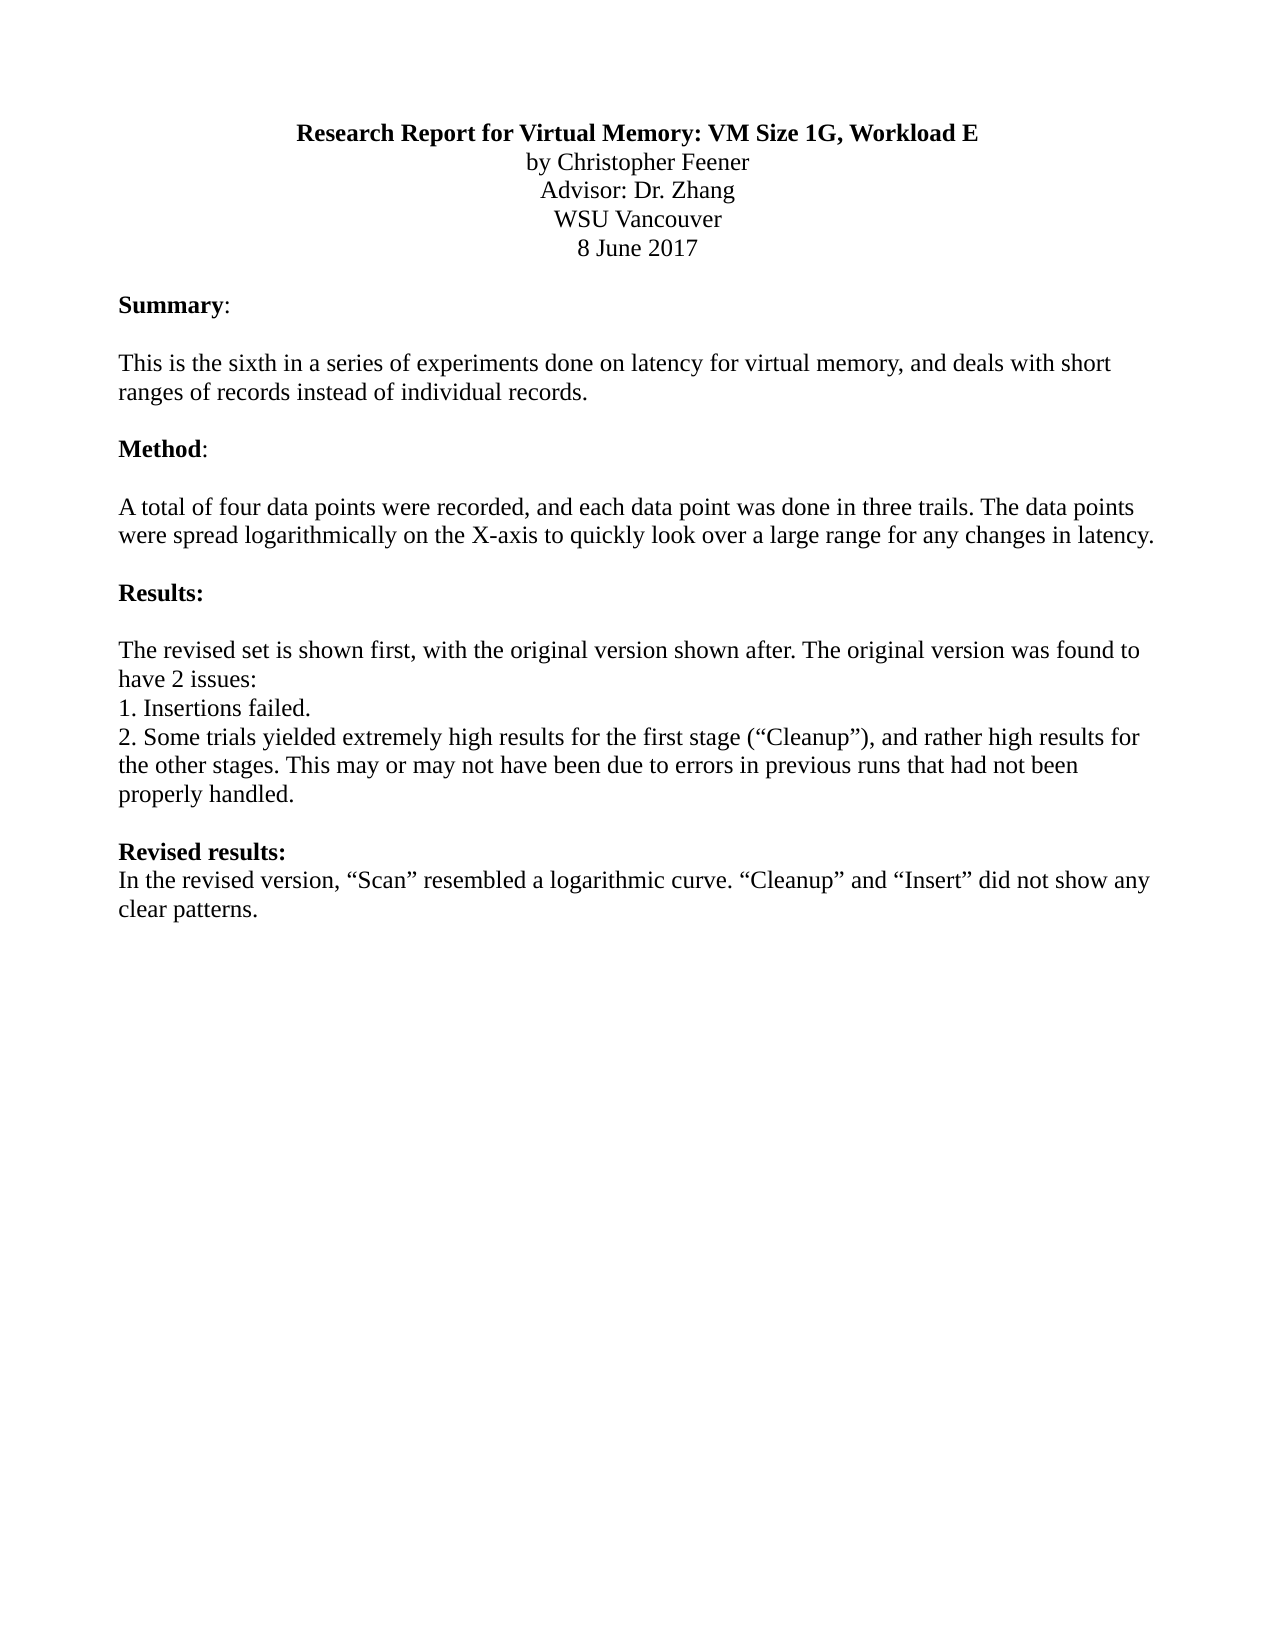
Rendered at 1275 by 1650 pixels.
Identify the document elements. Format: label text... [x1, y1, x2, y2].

text The revised set is shown first, with the original version shown after. The original version was found to have 2 issues: [118, 636, 1157, 693]
text 8 June 2017 [118, 233, 1157, 262]
text This is the sixth in a series of experiments done on latency for virtual memory, and deals with short ranges of records instead of individual records. [118, 348, 1157, 406]
text Method: [118, 434, 1157, 463]
text Summary: [118, 291, 1157, 319]
text 1. Insertions failed. [118, 693, 1157, 722]
text A total of four data points were recorded, and each data point was done in three trails. The data points were spread logarithmically on the X-axis to quickly look over a large range for any changes in latency. [118, 492, 1157, 549]
text Advisor: Dr. Zhang [118, 176, 1157, 204]
text Results: [118, 578, 1157, 607]
text In the revised version, “Scan” resembled a logarithmic curve. “Cleanup” and “Insert” did not show any clear patterns. [118, 866, 1157, 923]
text 2. Some trials yielded extremely high results for the first stage (“Cleanup”), and rather high results for the other stages. This may or may not have been due to errors in previous runs that had not been properly handled. [118, 722, 1157, 808]
text WSU Vancouver [118, 204, 1157, 233]
text by Christopher Feener [118, 147, 1157, 176]
text Revised results: [118, 837, 1157, 866]
text Research Report for Virtual Memory: VM Size 1G, Workload E [118, 118, 1157, 147]
